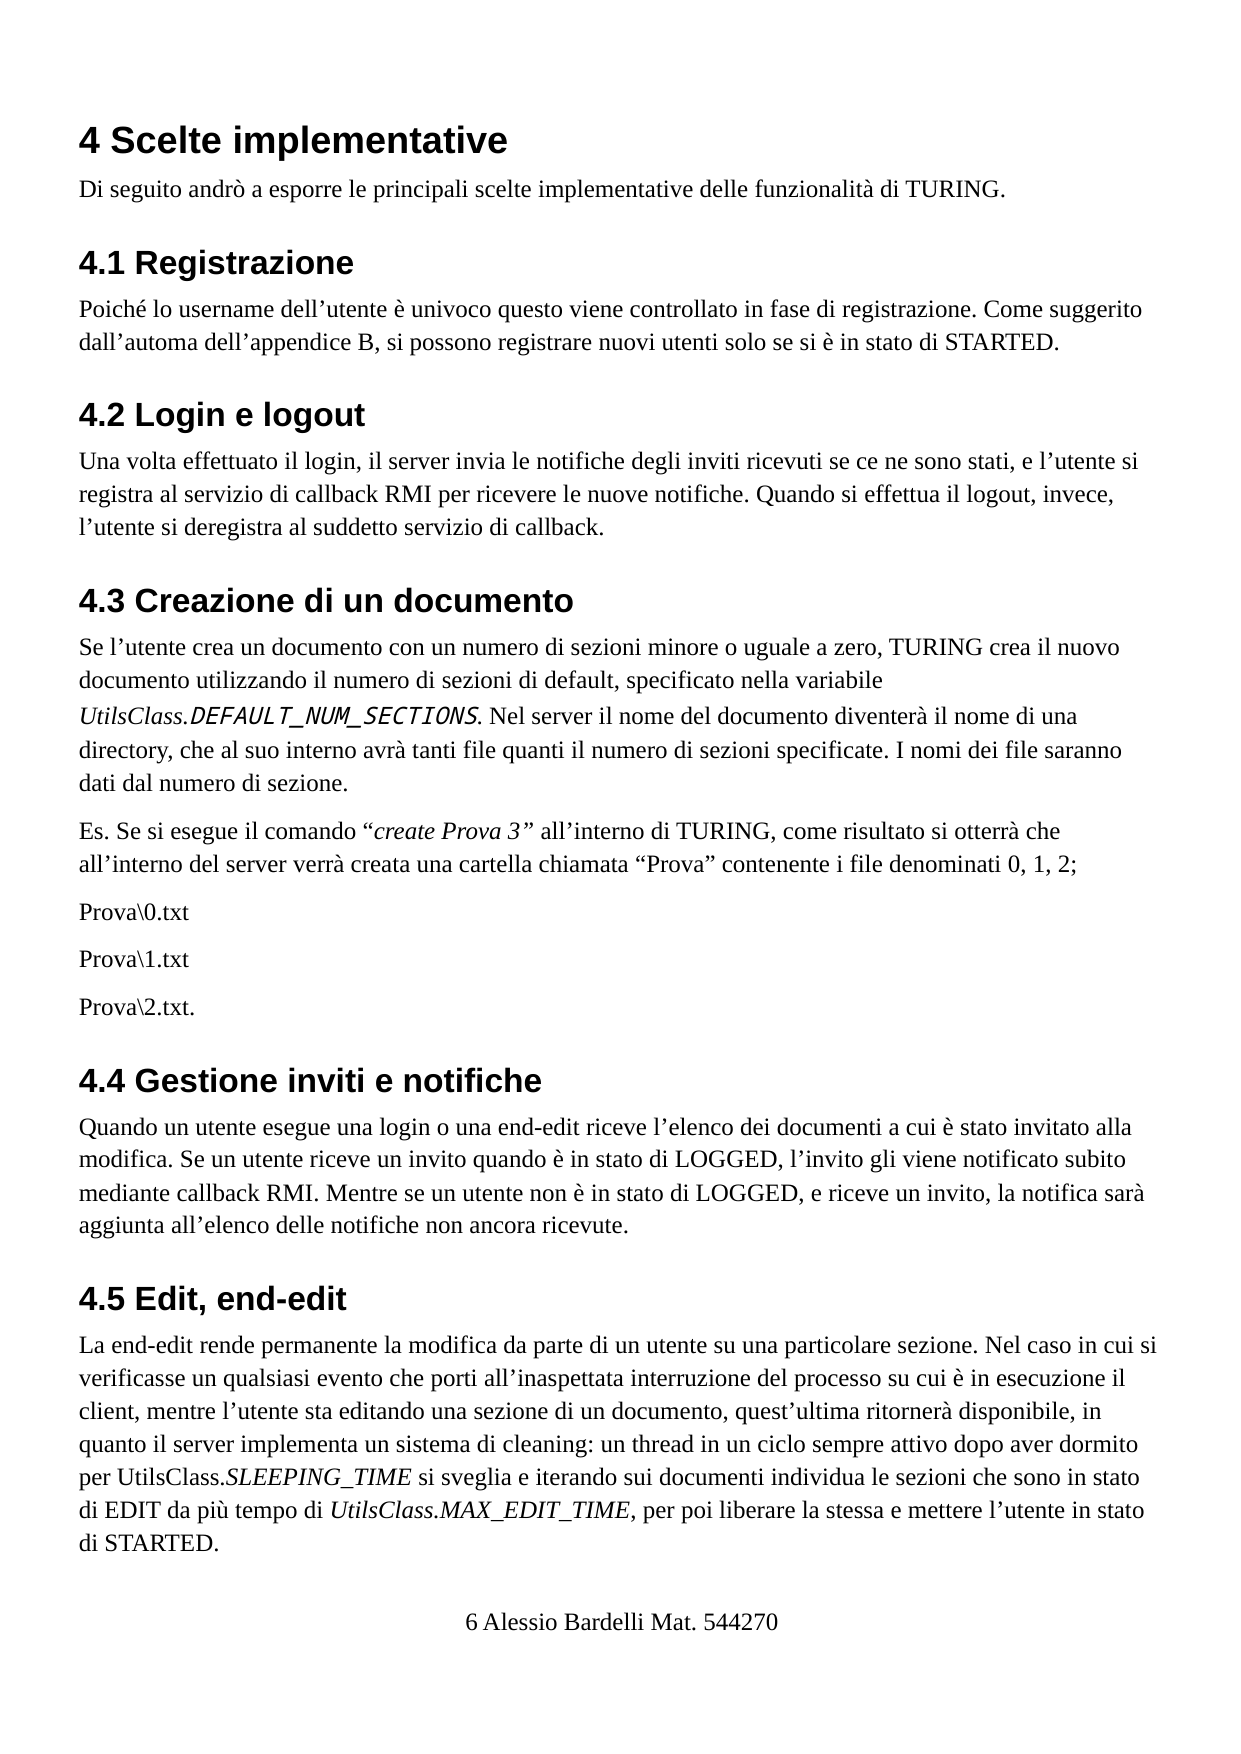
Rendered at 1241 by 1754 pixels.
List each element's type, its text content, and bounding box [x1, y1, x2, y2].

text Poiché lo username dell’utente è univoco questo viene controllato in fase di registrazione. Come suggerito dall’automa dell’appendice B, si possono registrare nuovi utenti solo se si è in stato di STARTED. [78, 294, 1165, 356]
text Prova\2.txt. [78, 992, 1165, 1021]
subtitle 4.3 Creazione di un documento [78, 581, 1165, 619]
subtitle 4.2 Login e logout [78, 395, 1165, 434]
subtitle 4.1 Registrazione [78, 243, 1165, 281]
subtitle 4 Scelte implementative [78, 118, 1165, 162]
text Es. Se si esegue il comando “create Prova 3” all’interno di TURING, come risultato si otterrà che all’interno del server verrà creata una cartella chiamata “Prova” contenente i file denominati 0, 1, 2; [78, 816, 1165, 878]
subtitle 4.4 Gestione inviti e notifiche [78, 1060, 1165, 1099]
text Di seguito andrò a esporre le principali scelte implementative delle funzionalità di TURING. [78, 174, 1165, 203]
subtitle 4.5 Edit, end-edit [78, 1279, 1165, 1318]
text Se l’utente crea un documento con un numero di sezioni minore o uguale a zero, TURING crea il nuovo documento utilizzando il numero di sezioni di default, specificato nella variabile UtilsClass.DEFAULT_NUM_SECTIONS. Nel server il nome del documento diventerà il nome di una directory, che al suo interno avrà tanti file quanti il numero di sezioni specificate. I nomi dei file saranno dati dal numero di sezione. [78, 632, 1165, 797]
text Prova\1.txt [78, 944, 1165, 973]
text La end-edit rende permanente la modifica da parte di un utente su una particolare sezione. Nel caso in cui si verificasse un qualsiasi evento che porti all’inaspettata interruzione del processo su cui è in esecuzione il client, mentre l’utente sta editando una sezione di un documento, quest’ultima ritornerà disponibile, in quanto il server implementa un sistema di cleaning: un thread in un ciclo sempre attivo dopo aver dormito per UtilsClass.SLEEPING_TIME si sveglia e iterando sui documenti individua le sezioni che sono in stato di EDIT da più tempo di UtilsClass.MAX_EDIT_TIME, per poi liberare la stessa e mettere l’utente in stato di STARTED. [78, 1330, 1165, 1557]
text Una volta effettuato il login, il server invia le notifiche degli inviti ricevuti se ce ne sono stati, e l’utente si registra al servizio di callback RMI per ricevere le nuove notifiche. Quando si effettua il logout, invece, l’utente si deregistra al suddetto servizio di callback. [78, 446, 1165, 541]
text Prova\0.txt [78, 897, 1165, 926]
text Quando un utente esegue una login o una end-edit riceve l’elenco dei documenti a cui è stato invitato alla modifica. Se un utente riceve un invito quando è in stato di LOGGED, l’invito gli viene notificato subito mediante callback RMI. Mentre se un utente non è in stato di LOGGED, e riceve un invito, la notifica sarà aggiunta all’elenco delle notifiche non ancora ricevute. [78, 1112, 1165, 1239]
